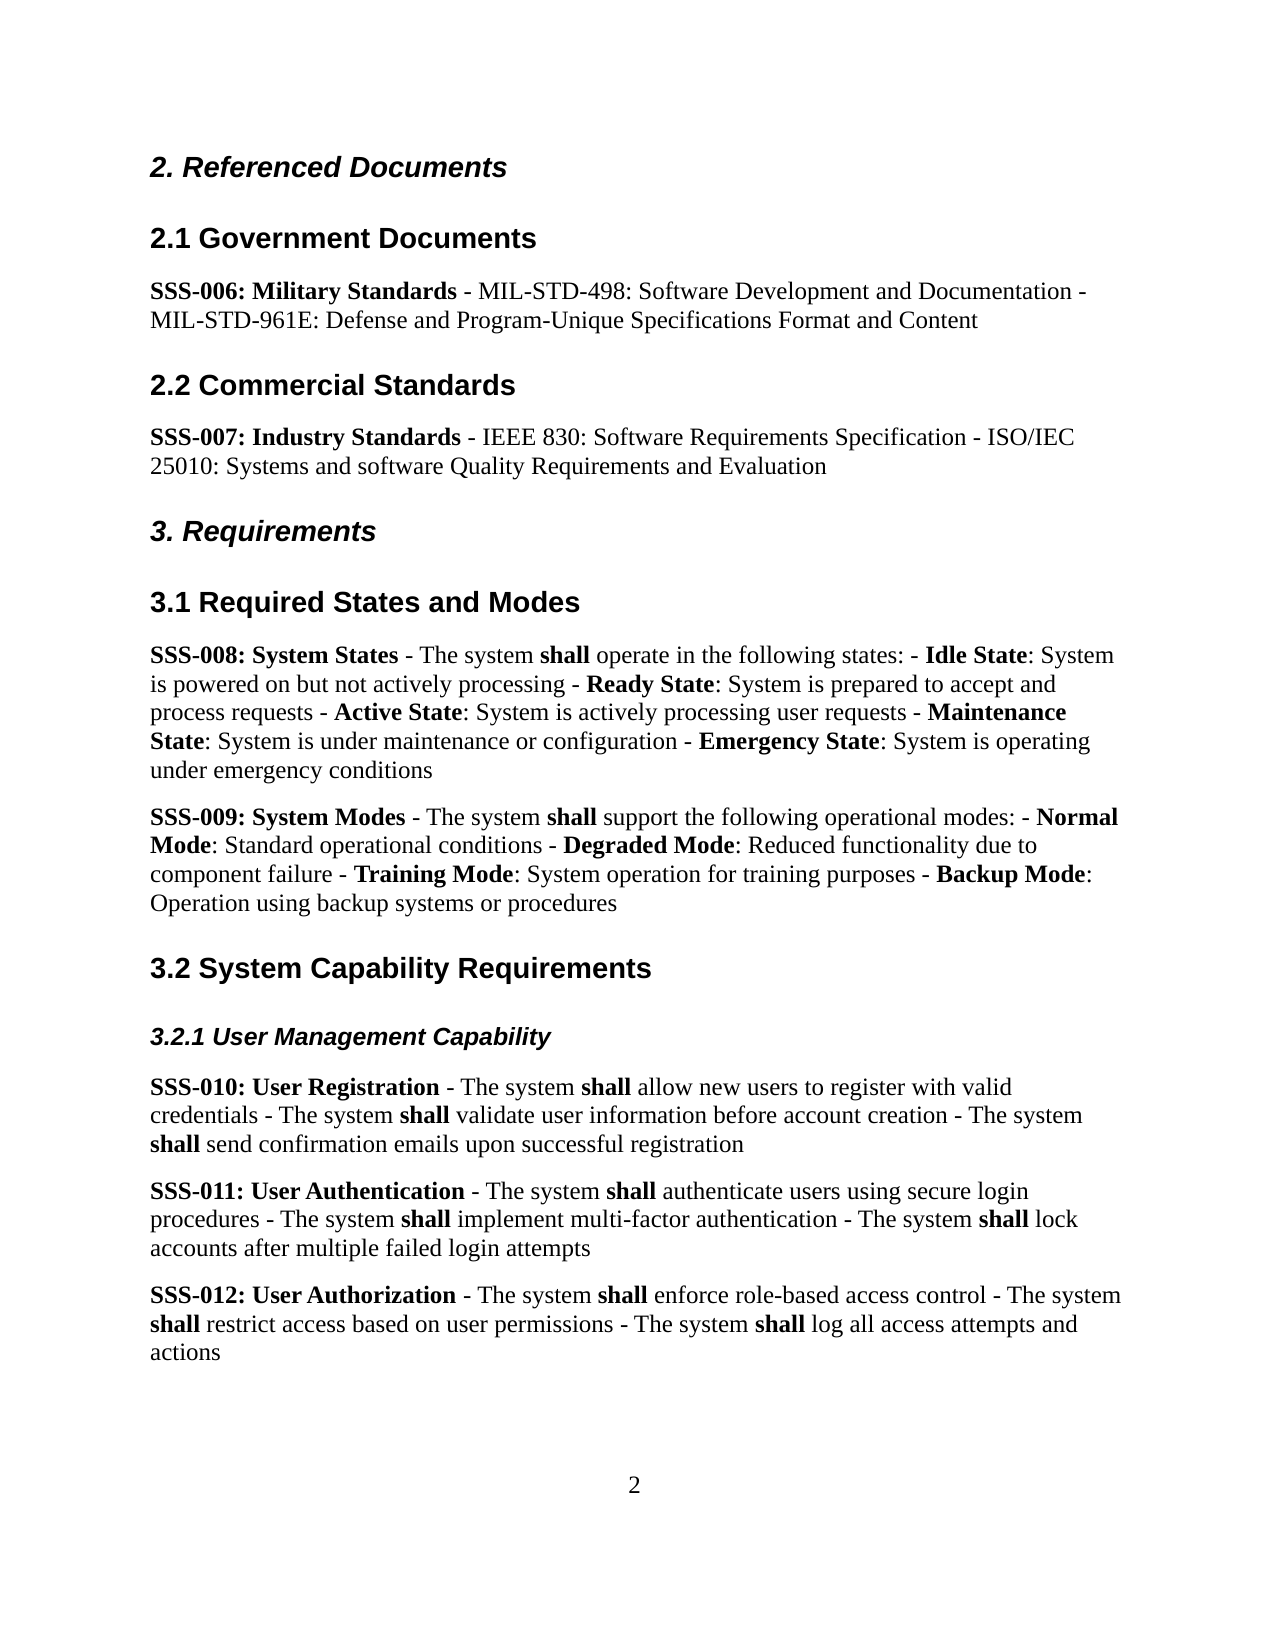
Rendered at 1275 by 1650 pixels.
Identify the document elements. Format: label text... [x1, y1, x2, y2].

subtitle 3.2 System Capability Requirements [150, 951, 1125, 984]
subtitle 3. Requirements [150, 514, 1125, 547]
text SSS-010: User Registration - The system shall allow new users to register with valid credentials - The system shall validate user information before account creation - The system shall send confirmation emails upon successful registration [150, 1072, 1125, 1158]
text SSS-007: Industry Standards - IEEE 830: Software Requirements Specification - ISO/IEC 25010: Systems and software Quality Requirements and Evaluation [150, 422, 1125, 480]
text SSS-011: User Authentication - The system shall authenticate users using secure login procedures - The system shall implement multi-factor authentication - The system shall lock accounts after multiple failed login attempts [150, 1176, 1125, 1262]
text SSS-008: System States - The system shall operate in the following states: - Idle State: System is powered on but not actively processing - Ready State: System is prepared to accept and process requests - Active State: System is actively processing user requests - Maintenance State: System is under maintenance or configuration - Emergency State: System is operating under emergency conditions [150, 640, 1125, 784]
text SSS-009: System Modes - The system shall support the following operational modes: - Normal Mode: Standard operational conditions - Degraded Mode: Reduced functionality due to component failure - Training Mode: System operation for training purposes - Backup Mode: Operation using backup systems or procedures [150, 802, 1125, 917]
subtitle 3.1 Required States and Modes [150, 585, 1125, 618]
subtitle 3.2.1 User Management Capability [150, 1022, 1125, 1050]
text SSS-012: User Authorization - The system shall enforce role-based access control - The system shall restrict access based on user permissions - The system shall log all access attempts and actions [150, 1280, 1125, 1366]
subtitle 2.1 Government Documents [150, 221, 1125, 254]
subtitle 2.2 Commercial Standards [150, 367, 1125, 401]
subtitle 2. Referenced Documents [150, 150, 1125, 183]
text SSS-006: Military Standards - MIL-STD-498: Software Development and Documentation - MIL-STD-961E: Defense and Program-Unique Specifications Format and Content [150, 276, 1125, 333]
